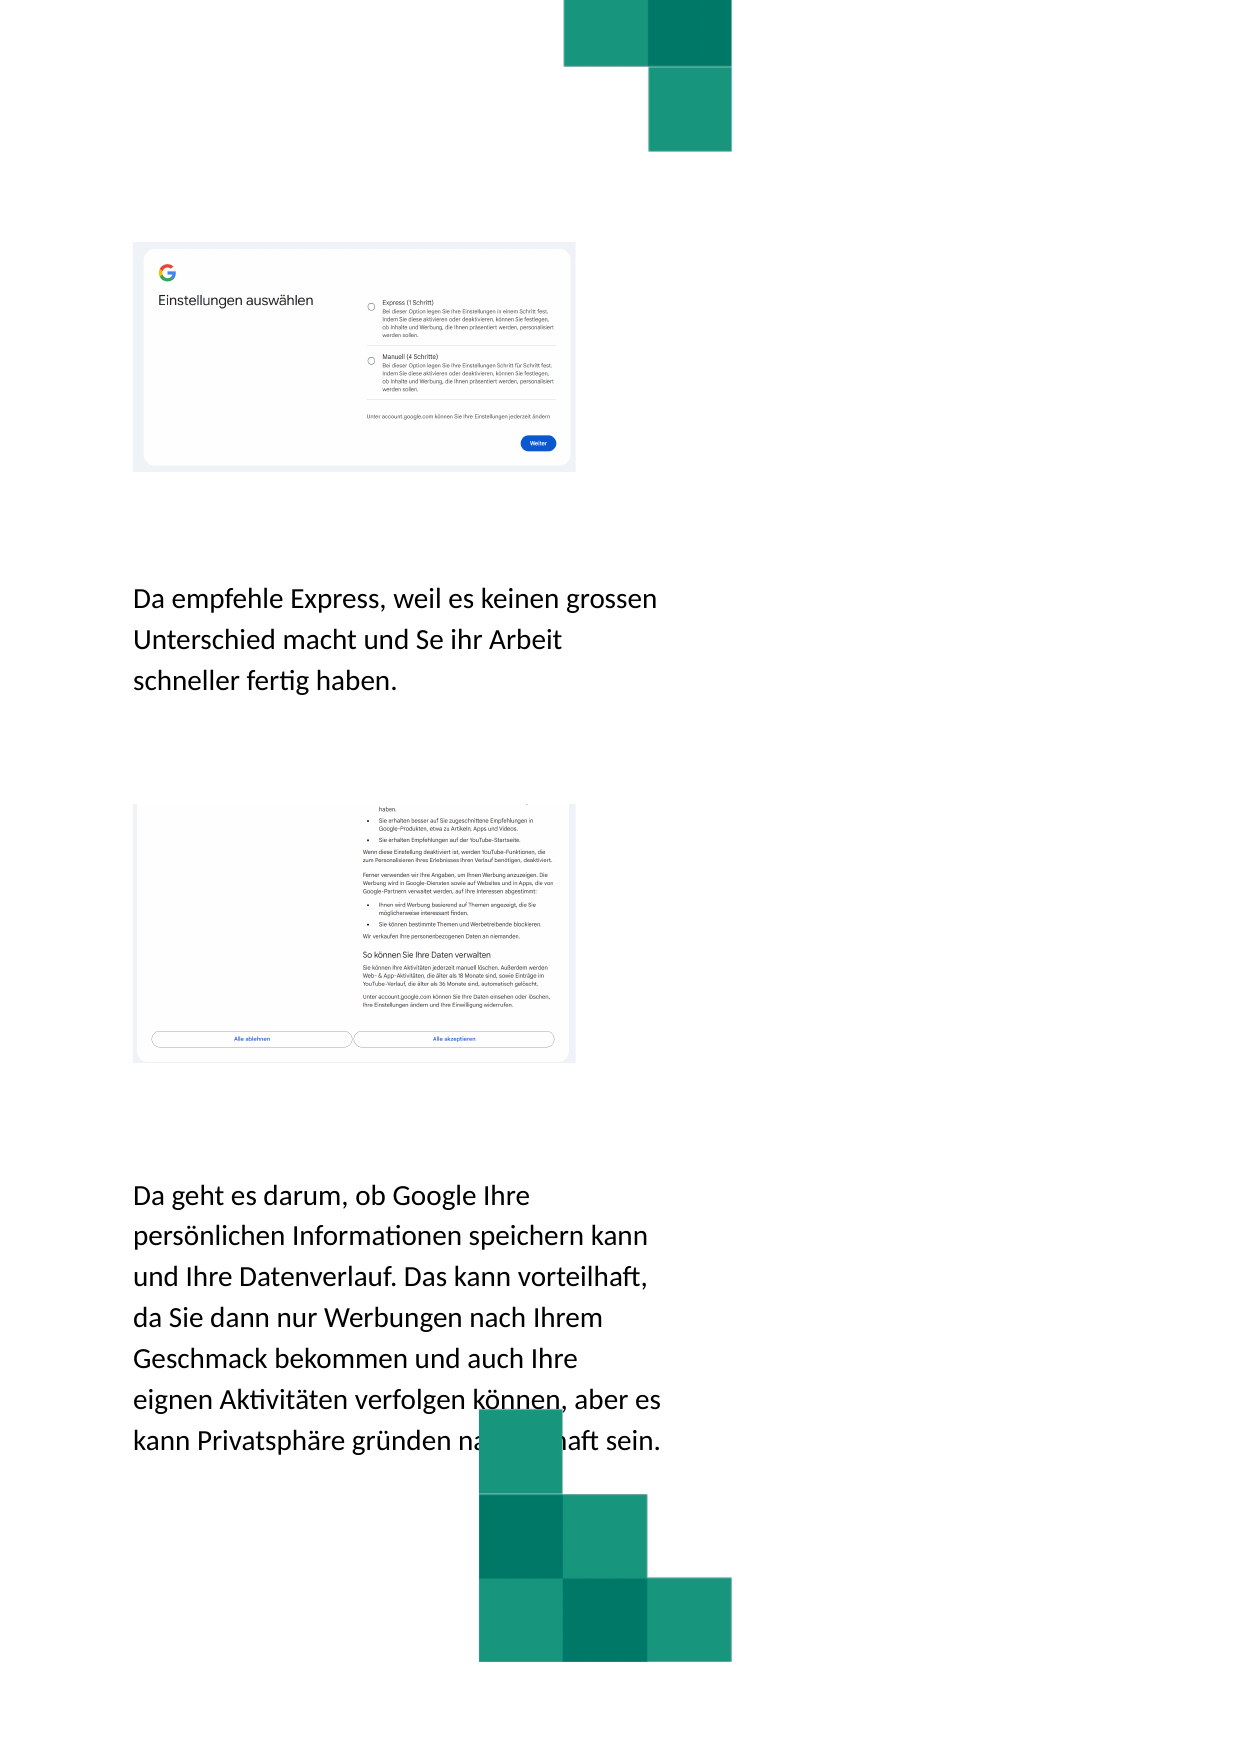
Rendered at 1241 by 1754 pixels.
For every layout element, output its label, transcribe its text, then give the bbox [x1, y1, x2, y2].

text Da geht es darum, ob Google Ihre persönlichen Informationen speichern kann und Ihre Datenverlauf. Das kann vorteilhaft, da Sie dann nur Werbungen nach Ihrem Geschmack bekommen und auch Ihre eignen Aktivitäten verfolgen können, aber es kann Privatsphäre gründen nachteilhaft sein. [133, 1177, 664, 1458]
text Da empfehle Express, weil es keinen grossen Unterschied macht und Se ihr Arbeit schneller fertig haben. [133, 580, 664, 697]
